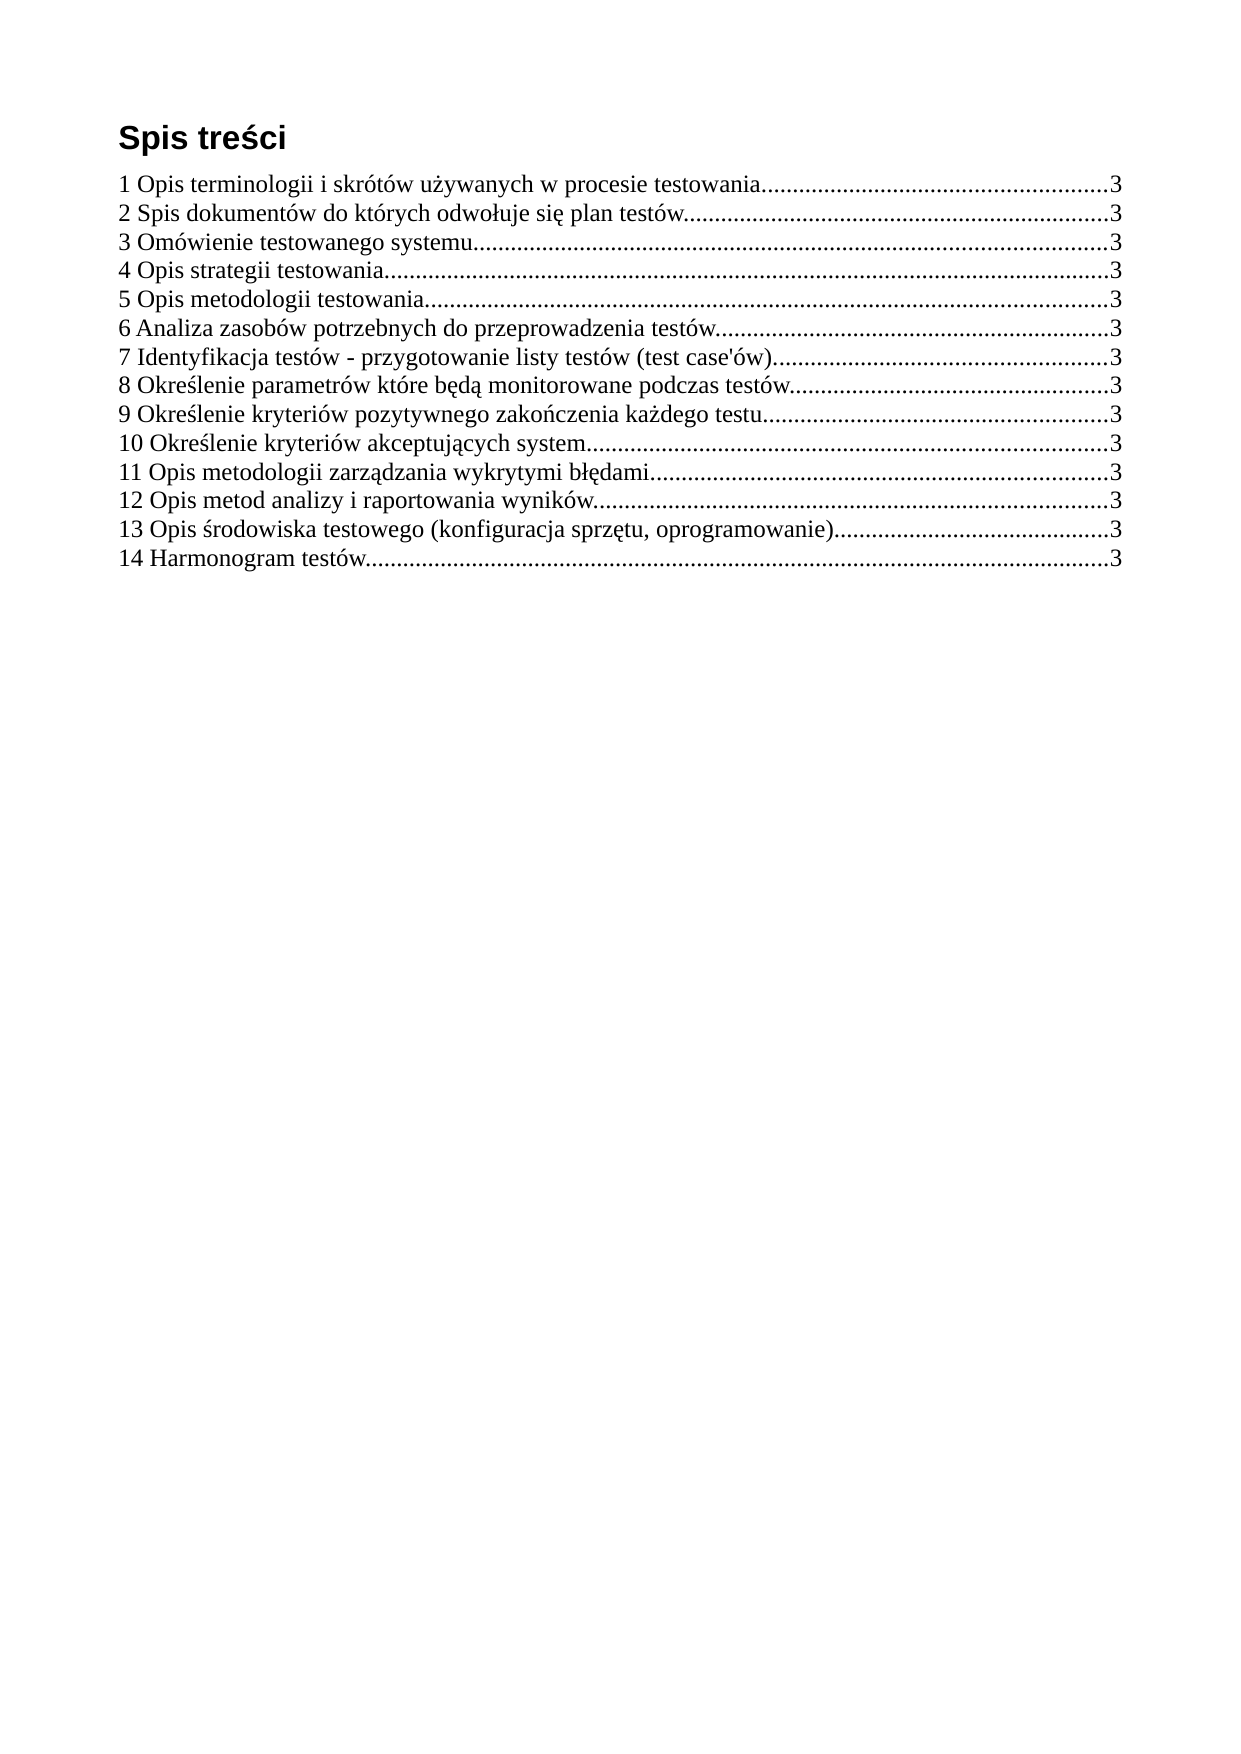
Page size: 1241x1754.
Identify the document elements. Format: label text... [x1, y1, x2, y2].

text 13 Opis środowiska testowego (konfiguracja sprzętu, oprogramowanie). 3 [118, 514, 1122, 543]
text 12 Opis metod analizy i raportowania wyników. 3 [118, 485, 1122, 514]
text 2 Spis dokumentów do których odwołuje się plan testów. 3 [118, 198, 1122, 227]
text 5 Opis metodologii testowania. 3 [118, 284, 1122, 313]
text 8 Określenie parametrów które będą monitorowane podczas testów. 3 [118, 370, 1122, 399]
text 7 Identyfikacja testów - przygotowanie listy testów (test case'ów). 3 [118, 342, 1122, 370]
text 10 Określenie kryteriów akceptujących system. 3 [118, 428, 1122, 457]
text 11 Opis metodologii zarządzania wykrytymi błędami. 3 [118, 457, 1122, 485]
text 14 Harmonogram testów. 3 [118, 543, 1122, 572]
text 3 Omówienie testowanego systemu. 3 [118, 227, 1122, 255]
text 6 Analiza zasobów potrzebnych do przeprowadzenia testów. 3 [118, 313, 1122, 342]
text 4 Opis strategii testowania. 3 [118, 255, 1122, 284]
text 1 Opis terminologii i skrótów używanych w procesie testowania. 3 [118, 169, 1122, 198]
text 9 Określenie kryteriów pozytywnego zakończenia każdego testu. 3 [118, 399, 1122, 428]
subtitle Spis treści [118, 118, 1122, 157]
